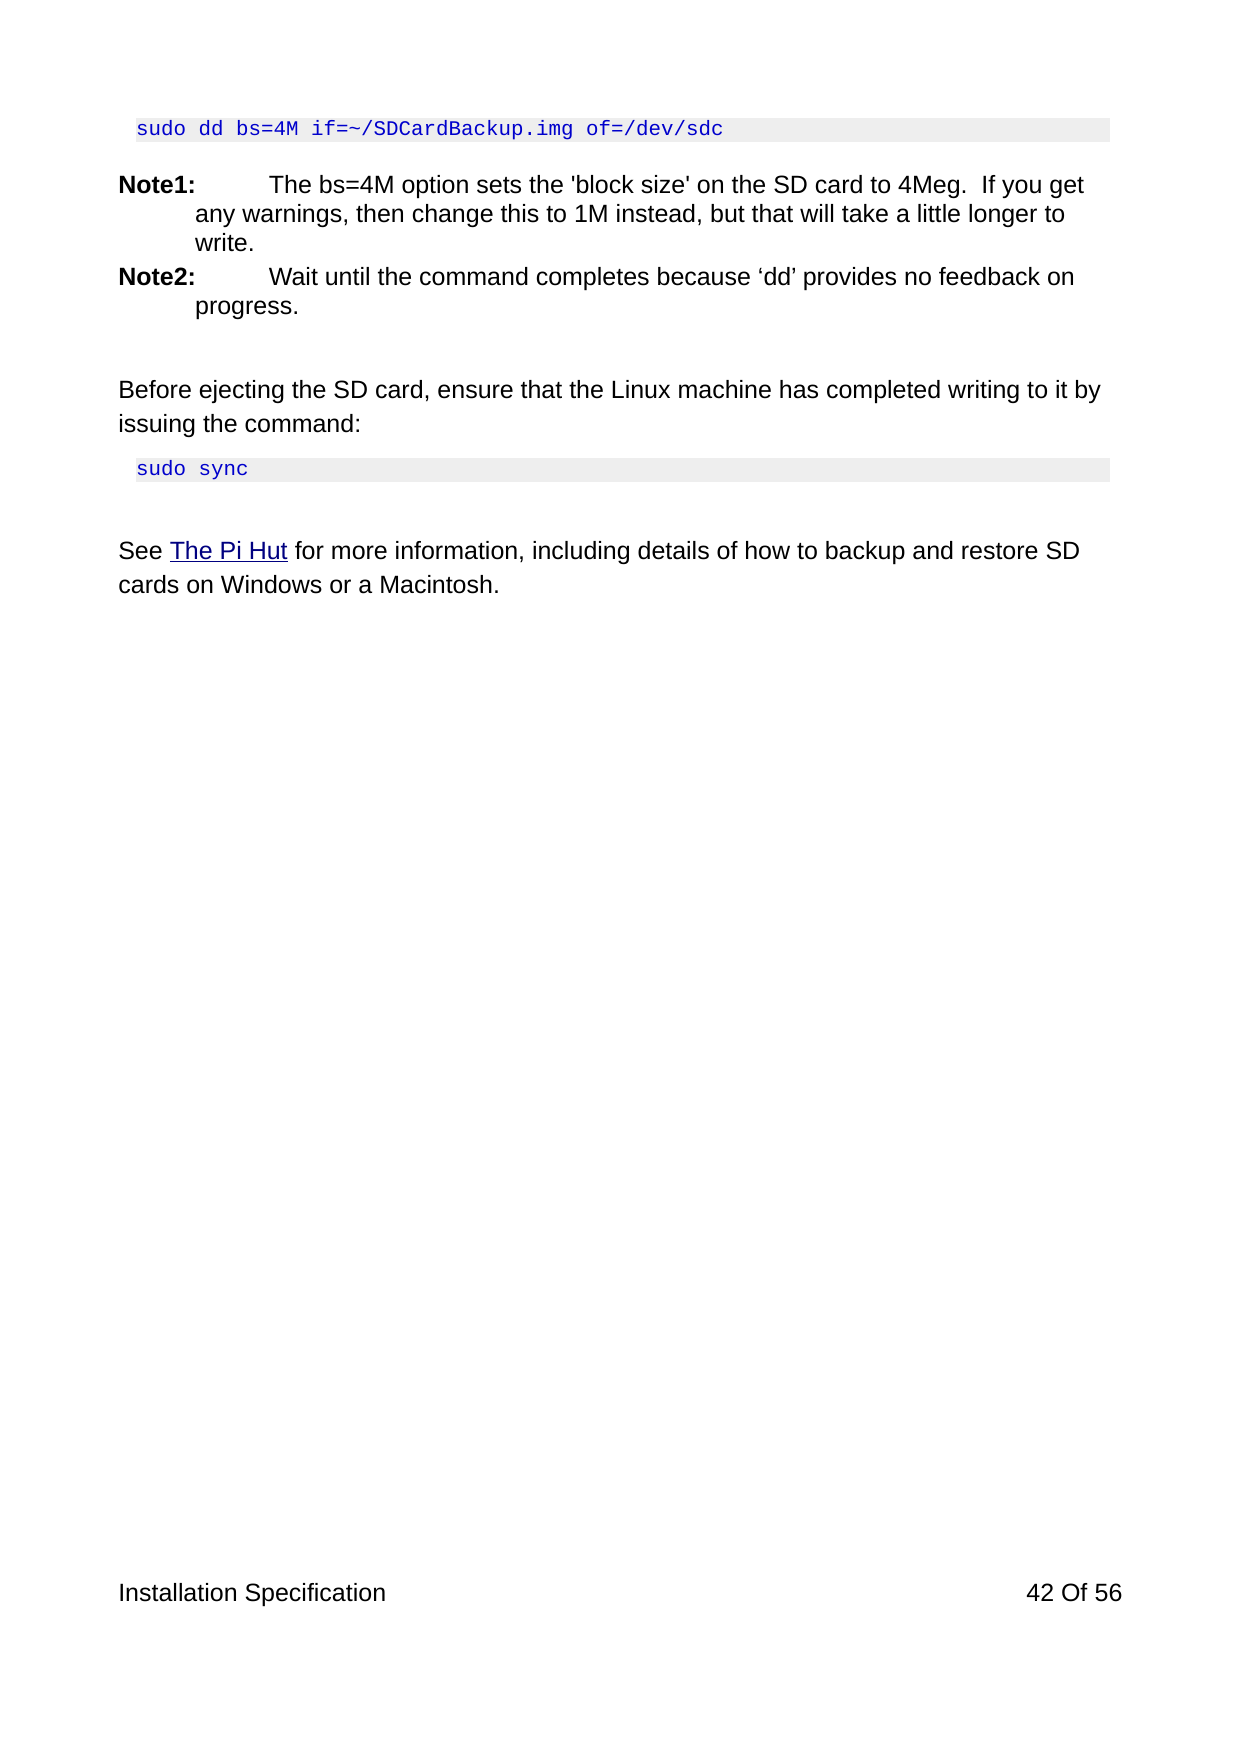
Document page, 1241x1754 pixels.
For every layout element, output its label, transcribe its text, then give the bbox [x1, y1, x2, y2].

text Note1: The bs=4M option sets the 'block size' on the SD card to 4Meg. If you get any warnings, then change this to 1M instead, but that will take a little longer to write. [118, 170, 1122, 256]
text Note2: Wait until the command completes because ‘dd’ provides no feedback on progress. [118, 262, 1122, 320]
text sudo sync [136, 458, 1110, 482]
text See The Pi Hut for more information, including details of how to backup and restore SD cards on Windows or a Macintosh. [118, 536, 1122, 599]
text Before ejecting the SD card, ensure that the Linux machine has completed writing to it by issuing the command: [118, 375, 1122, 438]
text sudo dd bs=4M if=~/SDCardBackup.img of=/dev/sdc [136, 118, 1110, 142]
